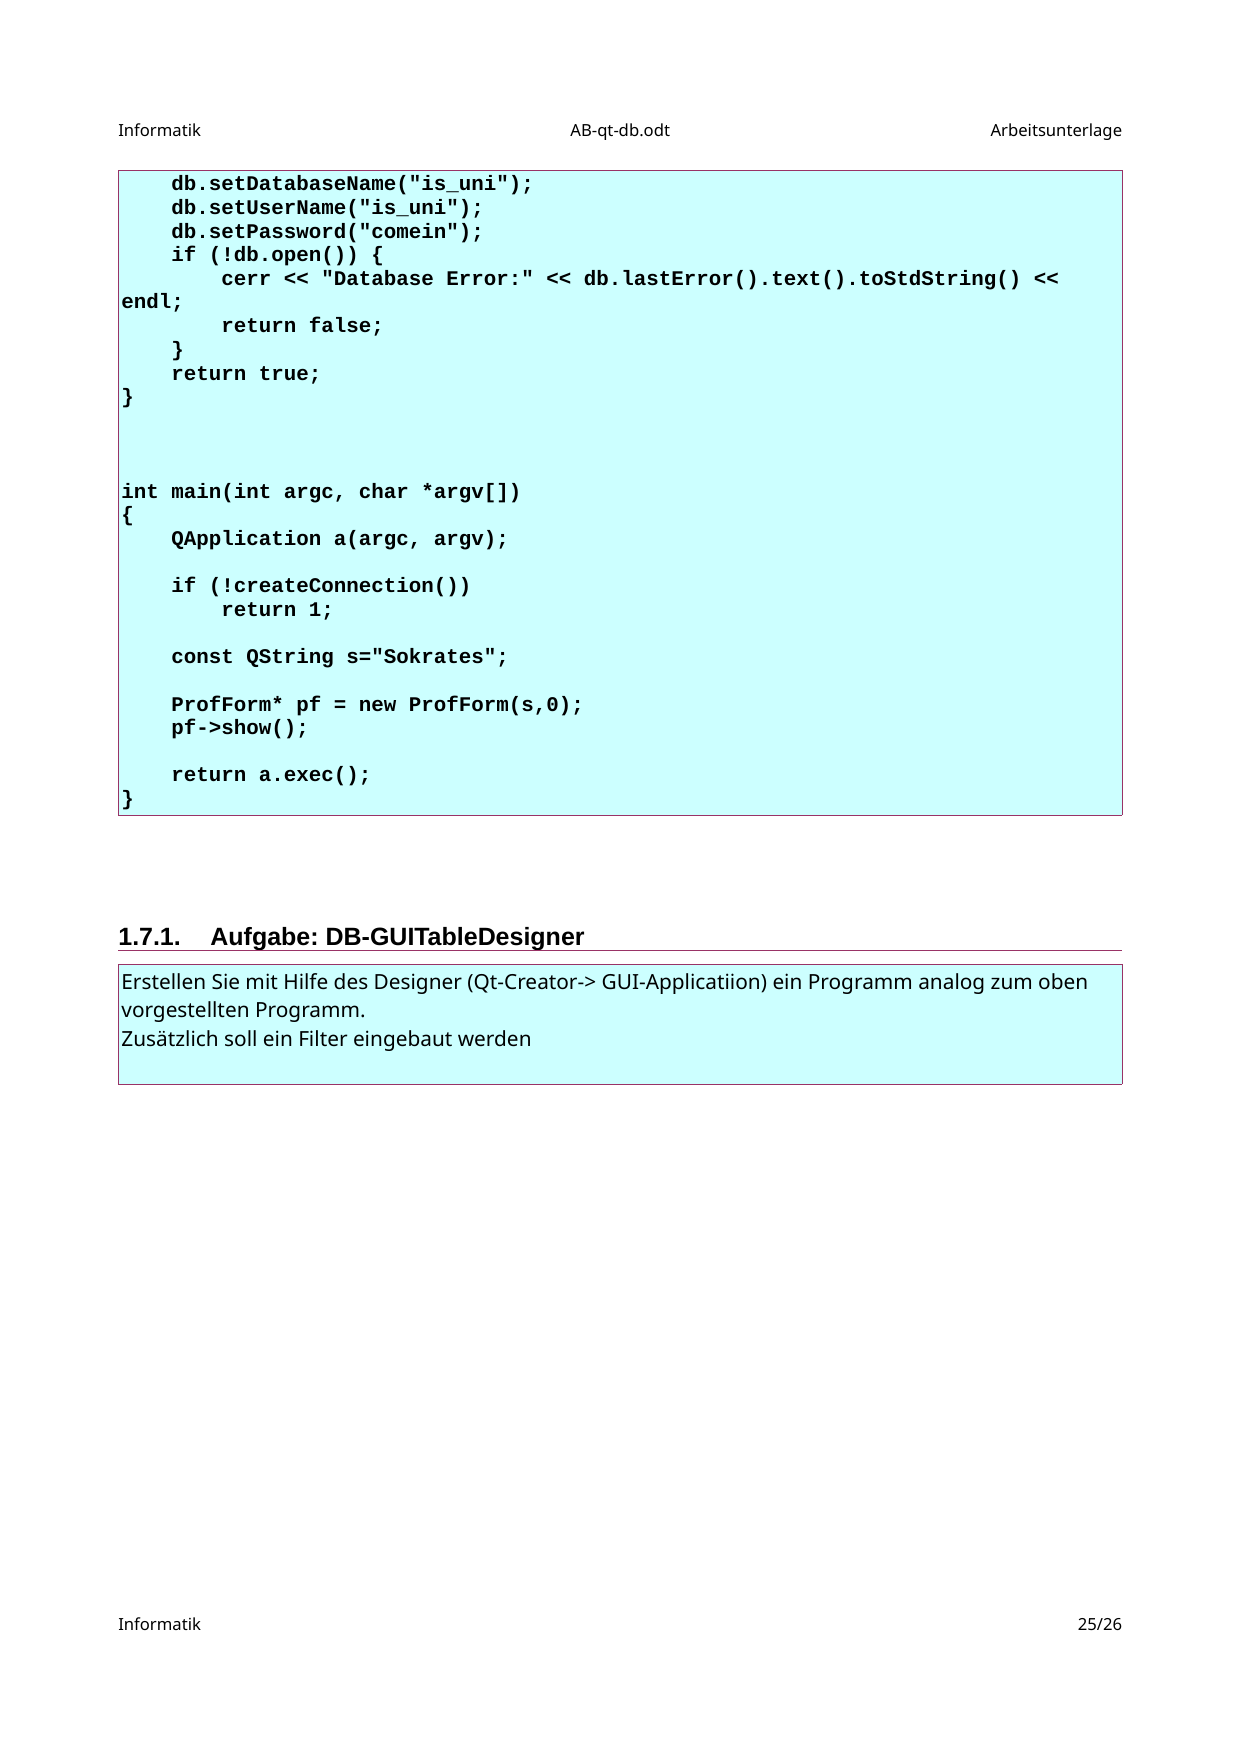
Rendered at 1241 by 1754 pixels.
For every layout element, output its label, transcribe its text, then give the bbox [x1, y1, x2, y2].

text } [119, 336, 1122, 359]
text QApplication a(argc, argv); [119, 525, 1122, 549]
text return false; [119, 312, 1122, 336]
text } [119, 785, 1122, 815]
text if (!createConnection()) [119, 572, 1122, 596]
text db.setDatabaseName("is_uni"); [119, 171, 1122, 194]
text Erstellen Sie mit Hilfe des Designer (Qt-Creator-> GUI-Applicatiion) ein Programm analog zum oben vorgestellten Programm. [119, 965, 1122, 1021]
text Zusätzlich soll ein Filter eingebaut werden [119, 1021, 1122, 1049]
text const QString s="Sokrates"; [119, 643, 1122, 667]
text { [119, 501, 1122, 525]
text db.setPassword("comein"); [119, 218, 1122, 241]
text cerr << "Database Error:" << db.lastError().text().toStdString() << endl; [119, 265, 1122, 312]
text if (!db.open()) { [119, 241, 1122, 265]
subtitle Aufgabe: DB-GUITableDesigner [118, 922, 1122, 950]
text return true; [119, 359, 1122, 383]
text db.setUserName("is_uni"); [119, 194, 1122, 218]
text ProfForm* pf = new ProfForm(s,0); [119, 691, 1122, 714]
text pf->show(); [119, 714, 1122, 738]
text return a.exec(); [119, 761, 1122, 785]
text int main(int argc, char *argv[]) [119, 478, 1122, 501]
text return 1; [119, 596, 1122, 619]
text } [119, 383, 1122, 407]
